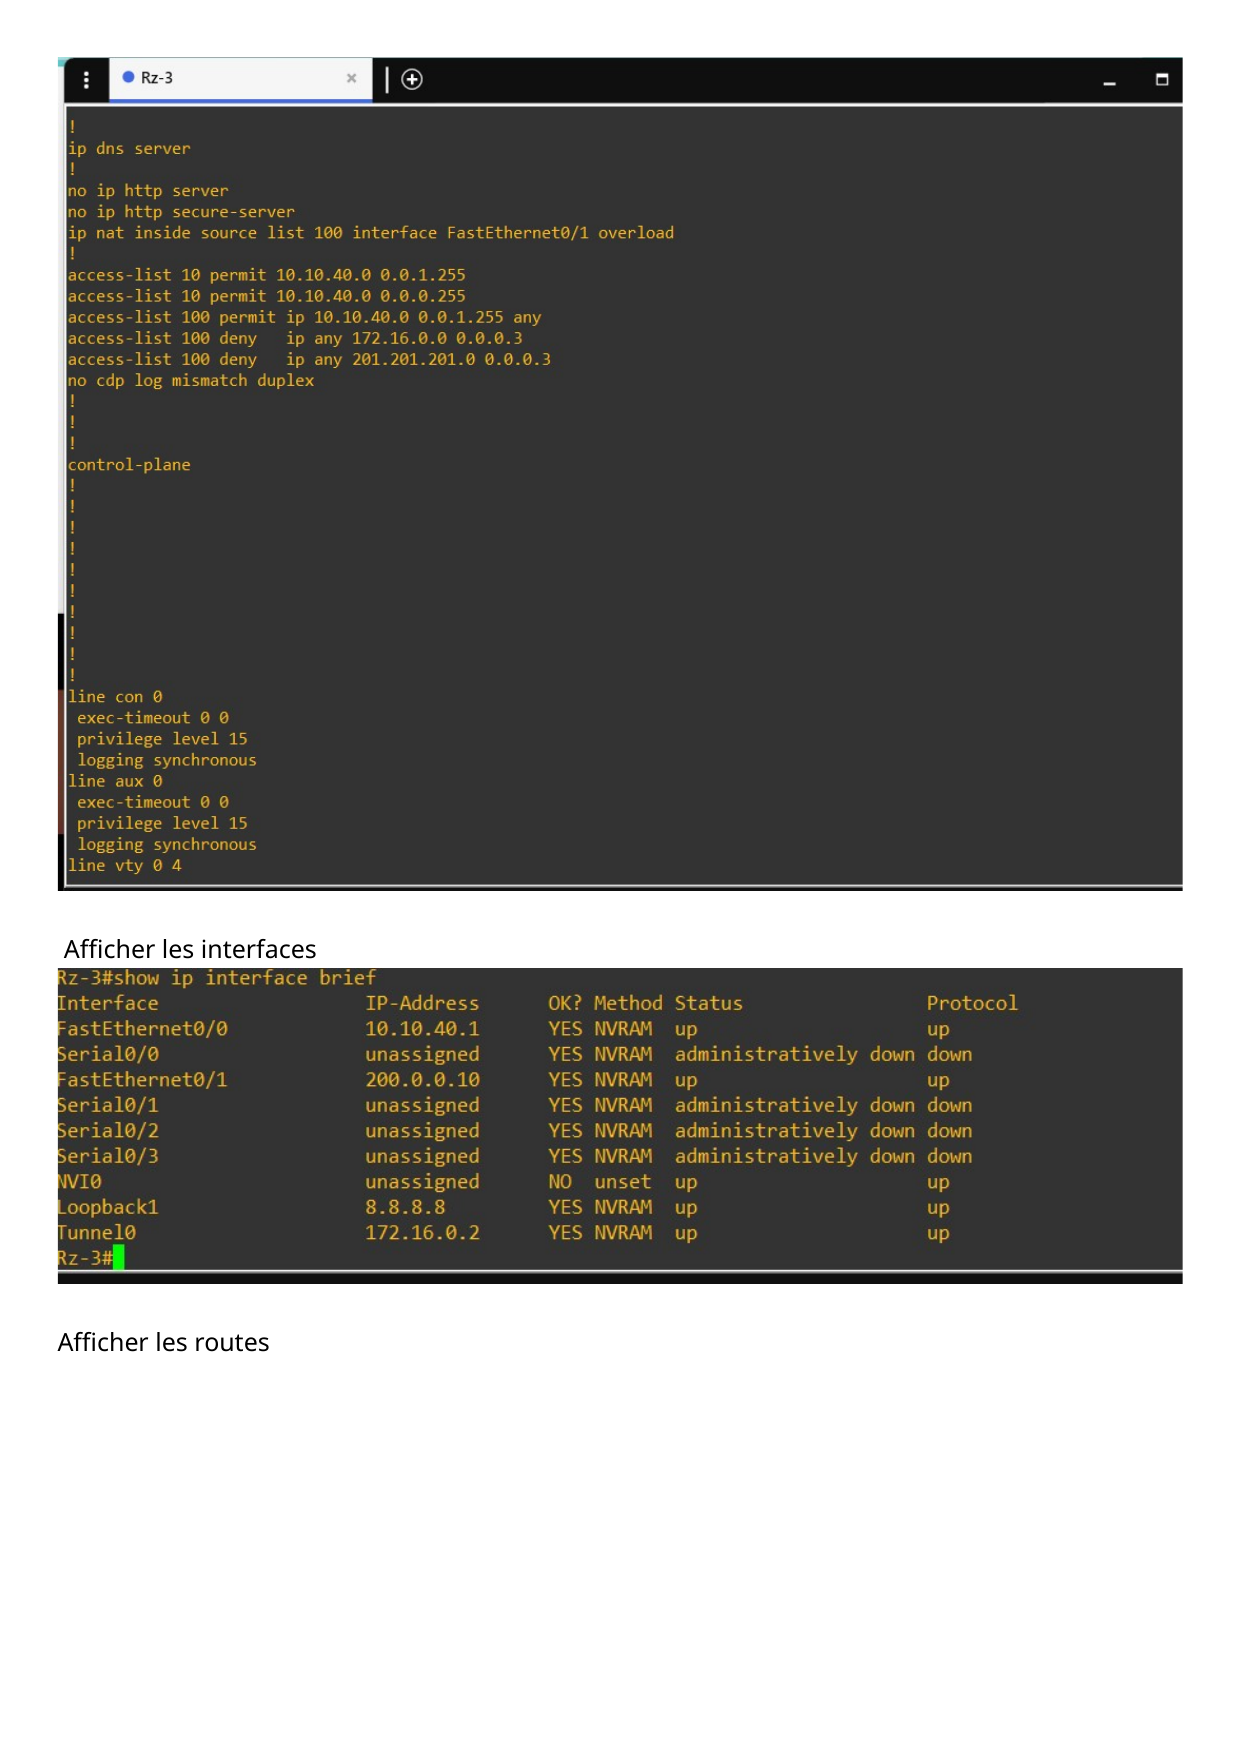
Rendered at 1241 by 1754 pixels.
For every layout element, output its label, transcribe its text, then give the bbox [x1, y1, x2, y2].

text Afficher les interfaces [57, 931, 1055, 966]
text Afficher les routes [57, 1324, 1055, 1359]
